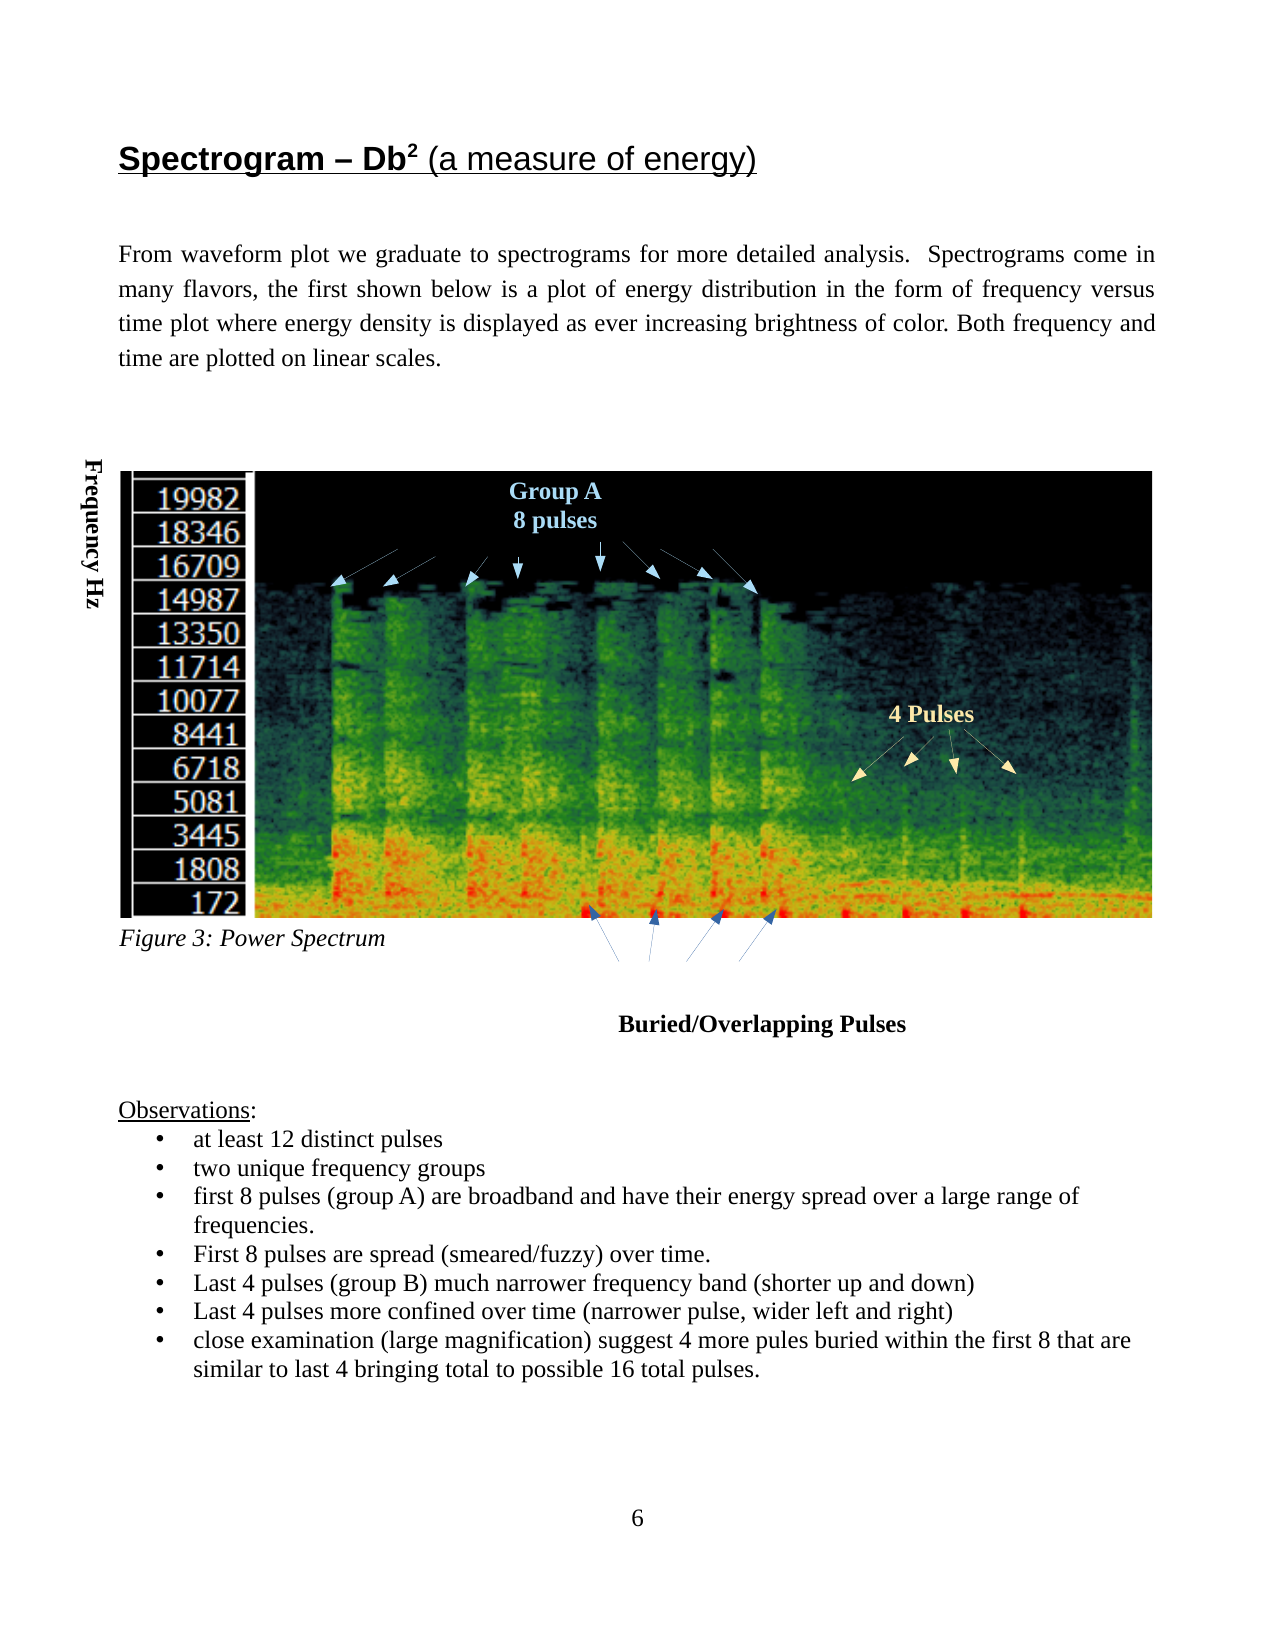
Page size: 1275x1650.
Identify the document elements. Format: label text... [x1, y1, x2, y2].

picture [119, 471, 1153, 918]
list Last 4 pulses more confined over time (narrower pulse, wider left and right) [156, 1296, 1157, 1325]
text Figure 3: Power Spectrum [119, 918, 612, 951]
list First 8 pulses are spread (smeared/fuzzy) over time. [156, 1239, 1157, 1268]
text Buried/Overlapping Pulses [118, 1009, 1157, 1038]
list close examination (large magnification) suggest 4 more pules buried within the first 8 that are similar to last 4 bringing total to possible 16 total pulses. [156, 1325, 1157, 1383]
subtitle Spectrogram – Db2 (a measure of energy) [118, 139, 1157, 178]
text [748, 918, 1152, 951]
list Last 4 pulses (group B) much narrower frequency band (shorter up and down) [156, 1268, 1157, 1296]
list at least 12 distinct pulses [156, 1124, 1157, 1153]
text Observations: [118, 1095, 1157, 1124]
text From waveform plot we graduate to spectrograms for more detailed analysis. Spectrograms come in many flavors, the first shown below is a plot of energy distribution in the form of frequency versus time plot where energy density is displayed as ever increasing brightness of color. Both frequency and time are plotted on linear scales. [118, 239, 1157, 371]
text [651, 918, 713, 951]
list first 8 pulses (group A) are broadband and have their energy spread over a large range of frequencies. [156, 1181, 1157, 1239]
text [598, 918, 653, 951]
list two unique frequency groups [156, 1153, 1157, 1181]
text [695, 918, 766, 951]
